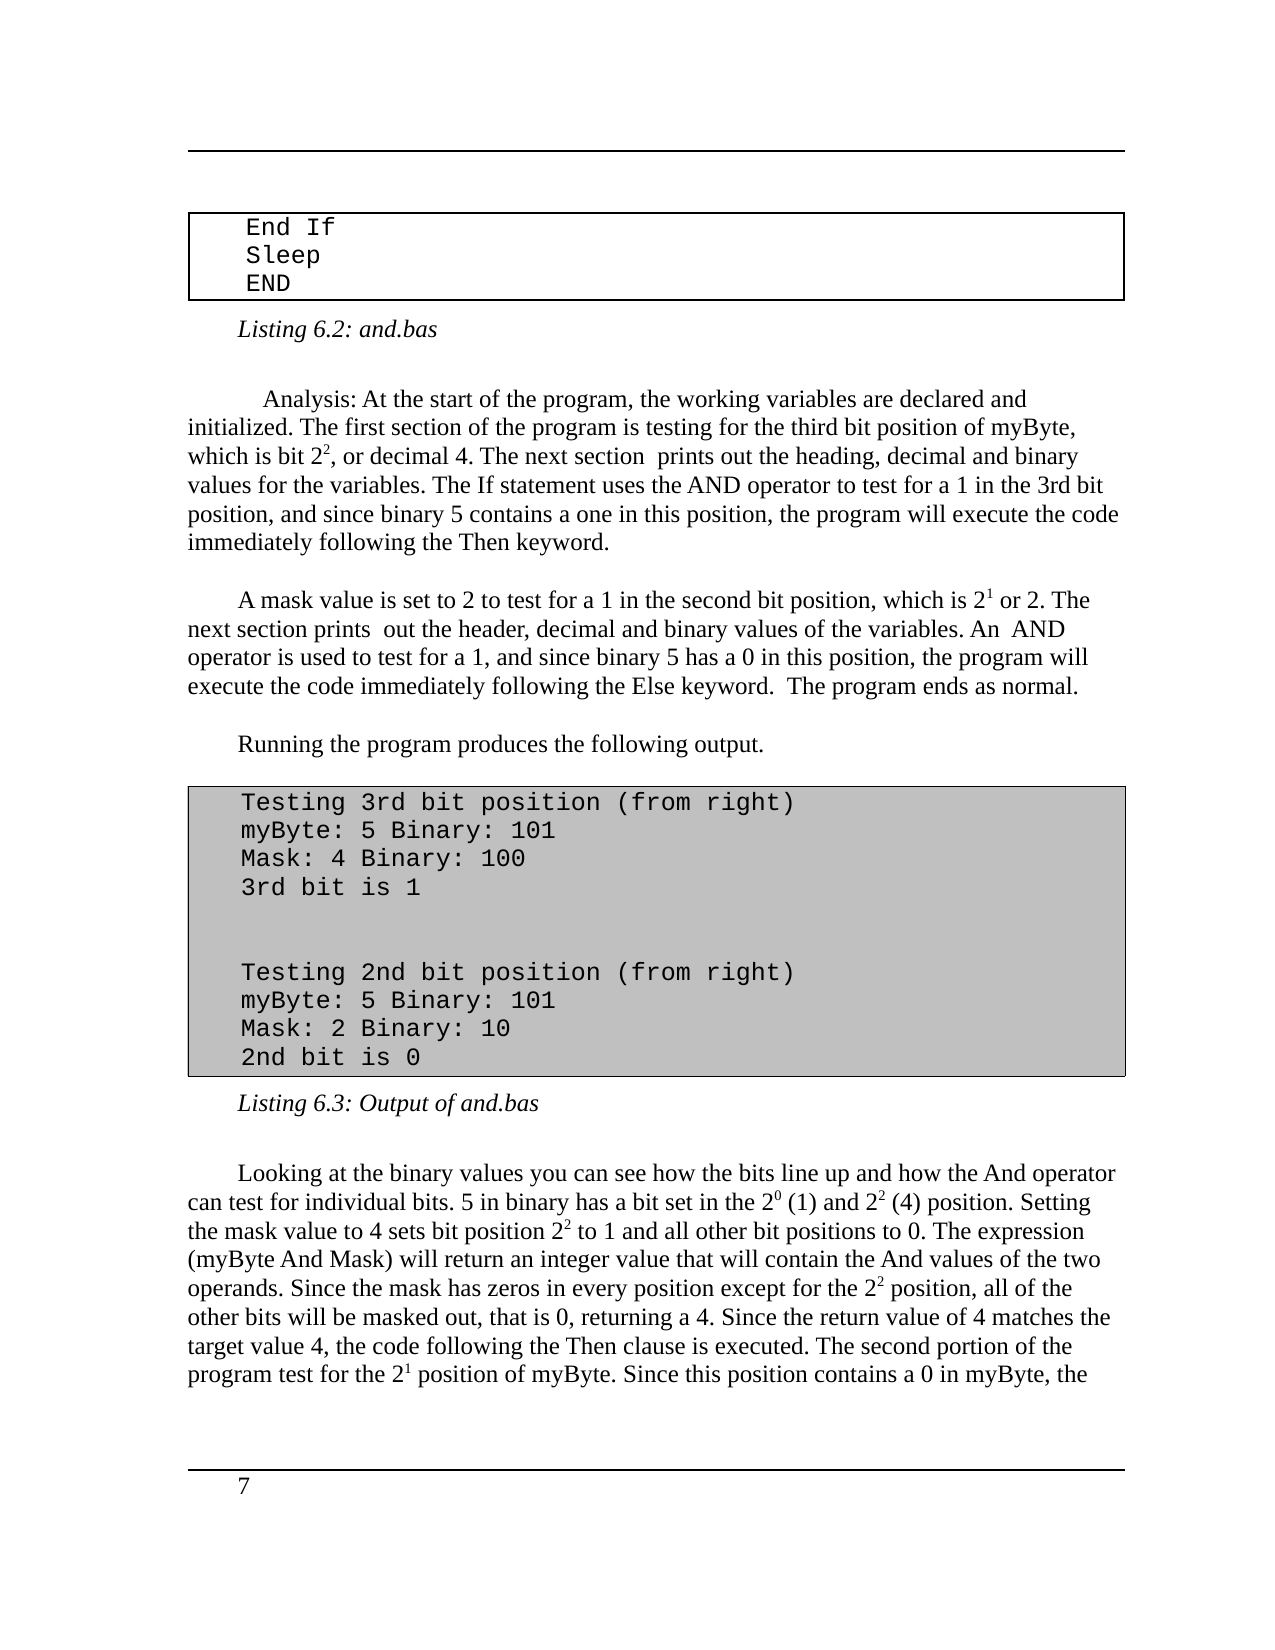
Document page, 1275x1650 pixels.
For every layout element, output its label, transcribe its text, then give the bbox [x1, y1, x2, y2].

text 3rd bit is 1 [189, 871, 1125, 899]
text END [190, 269, 1123, 299]
text Mask: 2 Binary: 10 [189, 1013, 1125, 1041]
text myByte: 5 Binary: 101 [189, 814, 1125, 843]
text Sleep [190, 240, 1123, 269]
text Mask: 4 Binary: 100 [189, 843, 1125, 871]
text Listing 6.2: and.bas [187, 314, 1125, 342]
text 2nd bit is 0 [189, 1041, 1125, 1076]
text myByte: 5 Binary: 101 [189, 984, 1125, 1013]
text Looking at the binary values you can see how the bits line up and how the And operator can test for individual bits. 5 in binary has a bit set in the 20 (1) and 22 (4) position. Setting the mask value to 4 sets bit position 22 to 1 and all other bit positions to 0. The expression (myByte And Mask) will return an integer value that will contain the And values of the two operands. Since the mask has zeros in every position except for the 22 position, all of the other bits will be masked out, that is 0, returning a 4. Since the return value of 4 matches the target value 4, the code following the Then clause is executed. The second portion of the program test for the 21 position of myByte. Since this position contains a 0 in myByte, the [187, 1158, 1125, 1388]
text Running the program produces the following output. [187, 729, 1125, 757]
text End If [190, 214, 1123, 240]
text Listing 6.3: Output of and.bas [187, 1088, 1125, 1117]
text A mask value is set to 2 to test for a 1 in the second bit position, which is 21 or 2. The next section prints out the header, decimal and binary values of the variables. An AND operator is used to test for a 1, and since binary 5 has a 0 in this position, the program will execute the code immediately following the Else keyword. The program ends as normal. [187, 585, 1125, 700]
text Testing 2nd bit position (from right) [189, 956, 1125, 984]
text Analysis: At the start of the program, the working variables are declared and initialized. The first section of the program is testing for the third bit position of myByte, which is bit 22, or decimal 4. The next section prints out the heading, decimal and binary values for the variables. The If statement uses the AND operator to test for a 1 in the 3rd bit position, and since binary 5 contains a one in this position, the program will execute the code immediately following the Then keyword. [187, 384, 1125, 556]
text Testing 3rd bit position (from right) [189, 787, 1125, 814]
